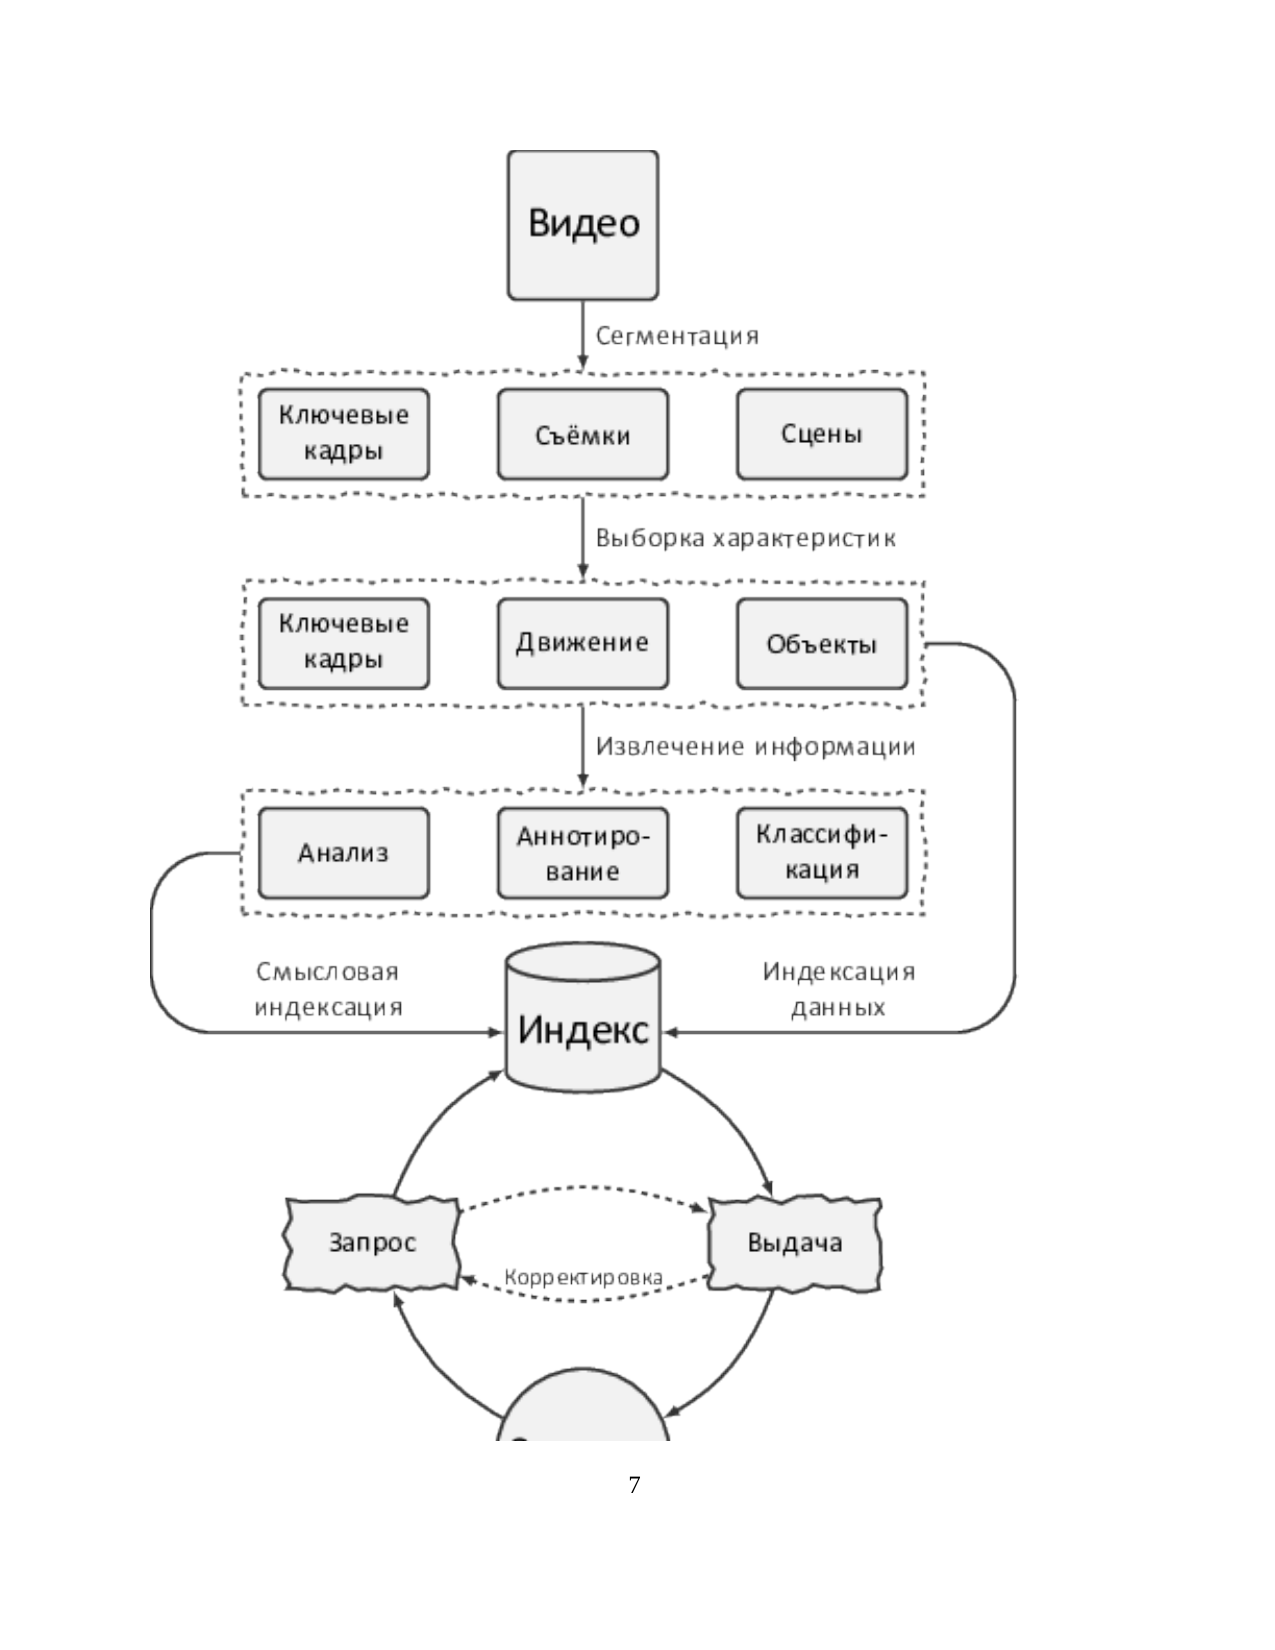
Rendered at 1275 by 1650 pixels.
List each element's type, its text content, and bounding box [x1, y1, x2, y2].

text # Подпись: Схема поиска по видео [1019, 150, 1125, 1440]
picture [150, 150, 1019, 1441]
